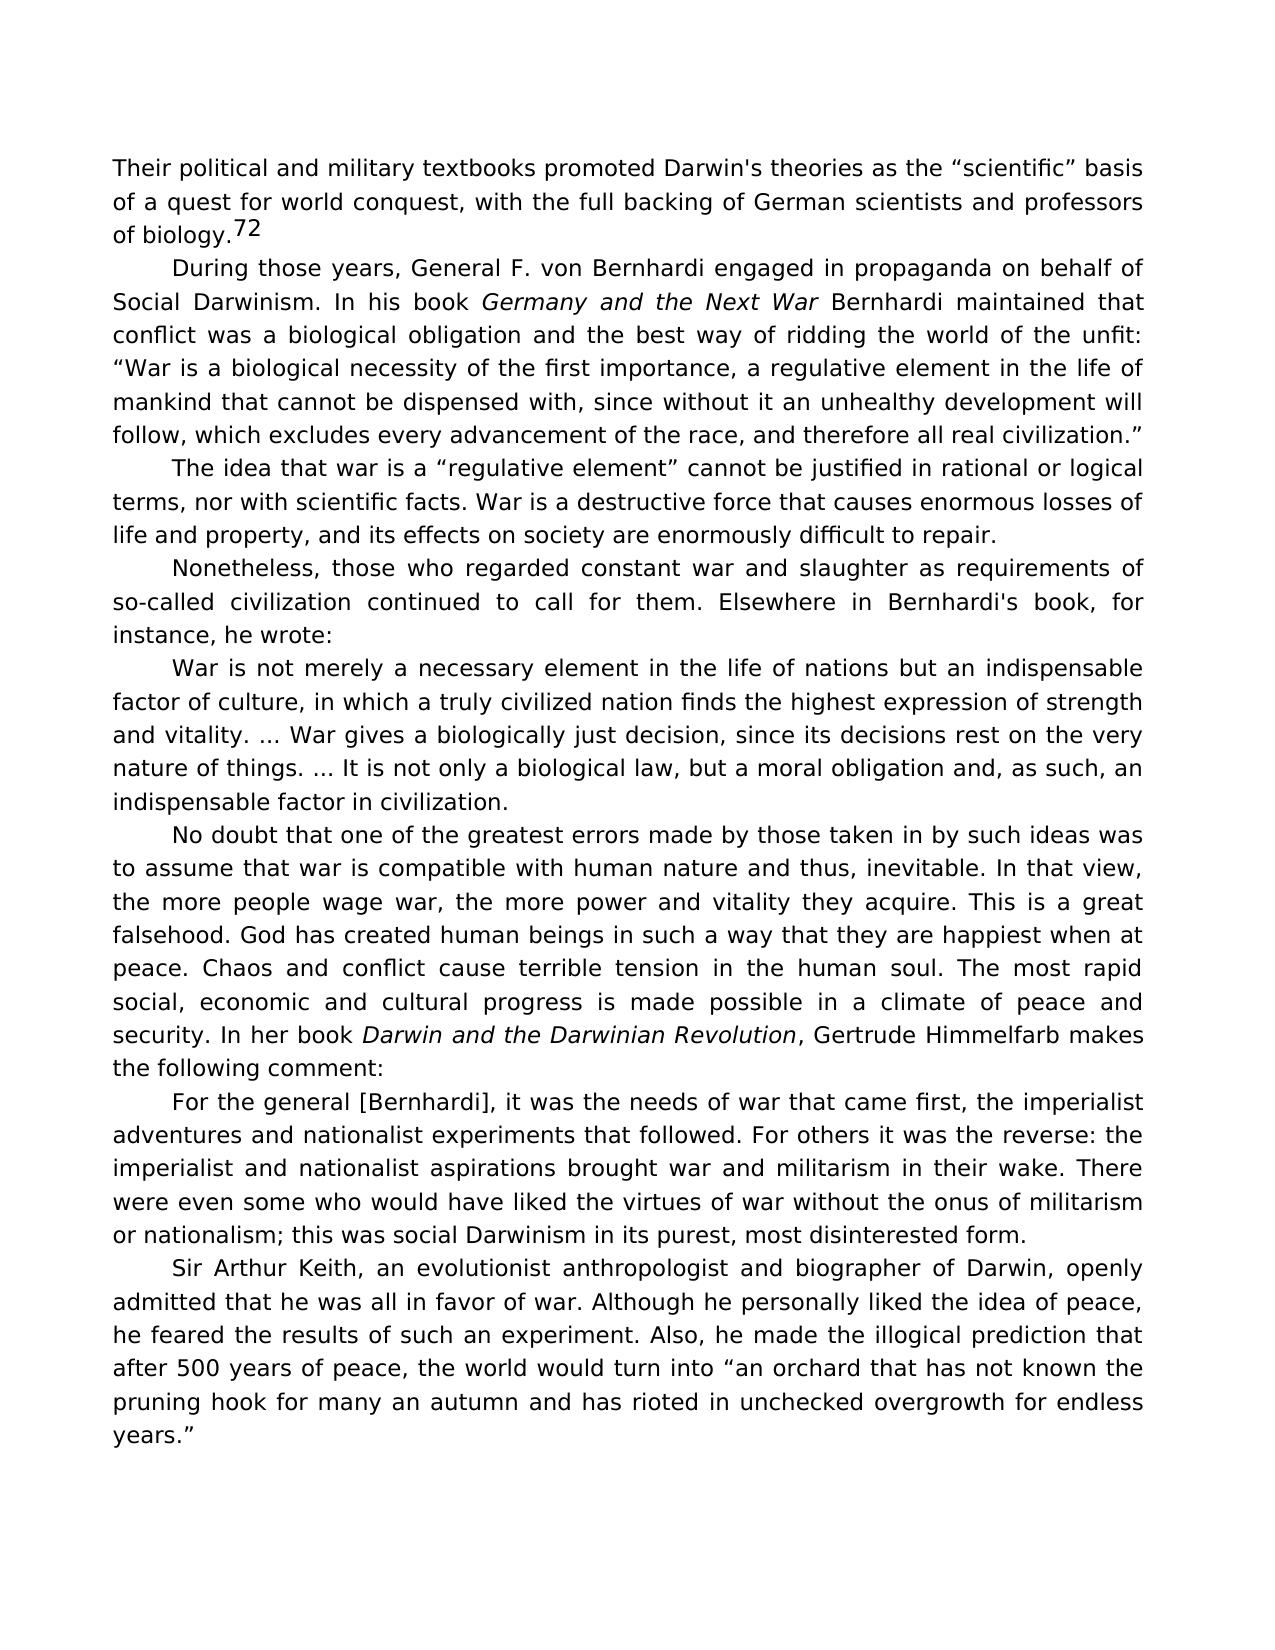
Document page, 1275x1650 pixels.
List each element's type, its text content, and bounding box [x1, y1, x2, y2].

text During those years, General F. von Bernhardi engaged in propaganda on behalf of Social Darwinism. In his book Germany and the Next War Bernhardi maintained that conflict was a biological obligation and the best way of ridding the world of the unfit: “War is a biological necessity of the first importance, a regulative element in the life of mankind that cannot be dispensed with, since without it an unhealthy development will follow, which excludes every advancement of the race, and therefore all real civilization.” [112, 250, 1145, 450]
text Sir Arthur Keith, an evolutionist anthropologist and biographer of Darwin, openly admitted that he was all in favor of war. Although he personally liked the idea of peace, he feared the results of such an experiment. Also, he made the illogical prediction that after 500 years of peace, the world would turn into “an orchard that has not known the pruning hook for many an autumn and has rioted in unchecked overgrowth for endless years.” [112, 1250, 1145, 1450]
text The idea that war is a “regulative element” cannot be justified in rational or logical terms, nor with scientific facts. War is a destructive force that causes enormous losses of life and property, and its effects on society are enormously difficult to repair. [112, 450, 1145, 550]
text Their political and military textbooks promoted Darwin's theories as the “scientific” basis of a quest for world conquest, with the full backing of German scientists and professors of biology.72 [112, 150, 1145, 250]
text No doubt that one of the greatest errors made by those taken in by such ideas was to assume that war is compatible with human nature and thus, inevitable. In that view, the more people wage war, the more power and vitality they acquire. This is a great falsehood. God has created human beings in such a way that they are happiest when at peace. Chaos and conflict cause terrible tension in the human soul. The most rapid social, economic and cultural progress is made possible in a climate of peace and security. In her book Darwin and the Darwinian Revolution, Gertrude Himmelfarb makes the following comment: [112, 817, 1145, 1083]
text War is not merely a necessary element in the life of nations but an indispensable factor of culture, in which a truly civilized nation finds the highest expression of strength and vitality. ... War gives a biologically just decision, since its decisions rest on the very nature of things. ... It is not only a biological law, but a moral obligation and, as such, an indispensable factor in civilization. [112, 650, 1145, 817]
text For the general [Bernhardi], it was the needs of war that came first, the imperialist adventures and nationalist experiments that followed. For others it was the reverse: the imperialist and nationalist aspirations brought war and militarism in their wake. There were even some who would have liked the virtues of war without the onus of militarism or nationalism; this was social Darwinism in its purest, most disinterested form. [112, 1083, 1145, 1250]
text Nonetheless, those who regarded constant war and slaughter as requirements of so-called civilization continued to call for them. Elsewhere in Bernhardi's book, for instance, he wrote: [112, 550, 1145, 650]
